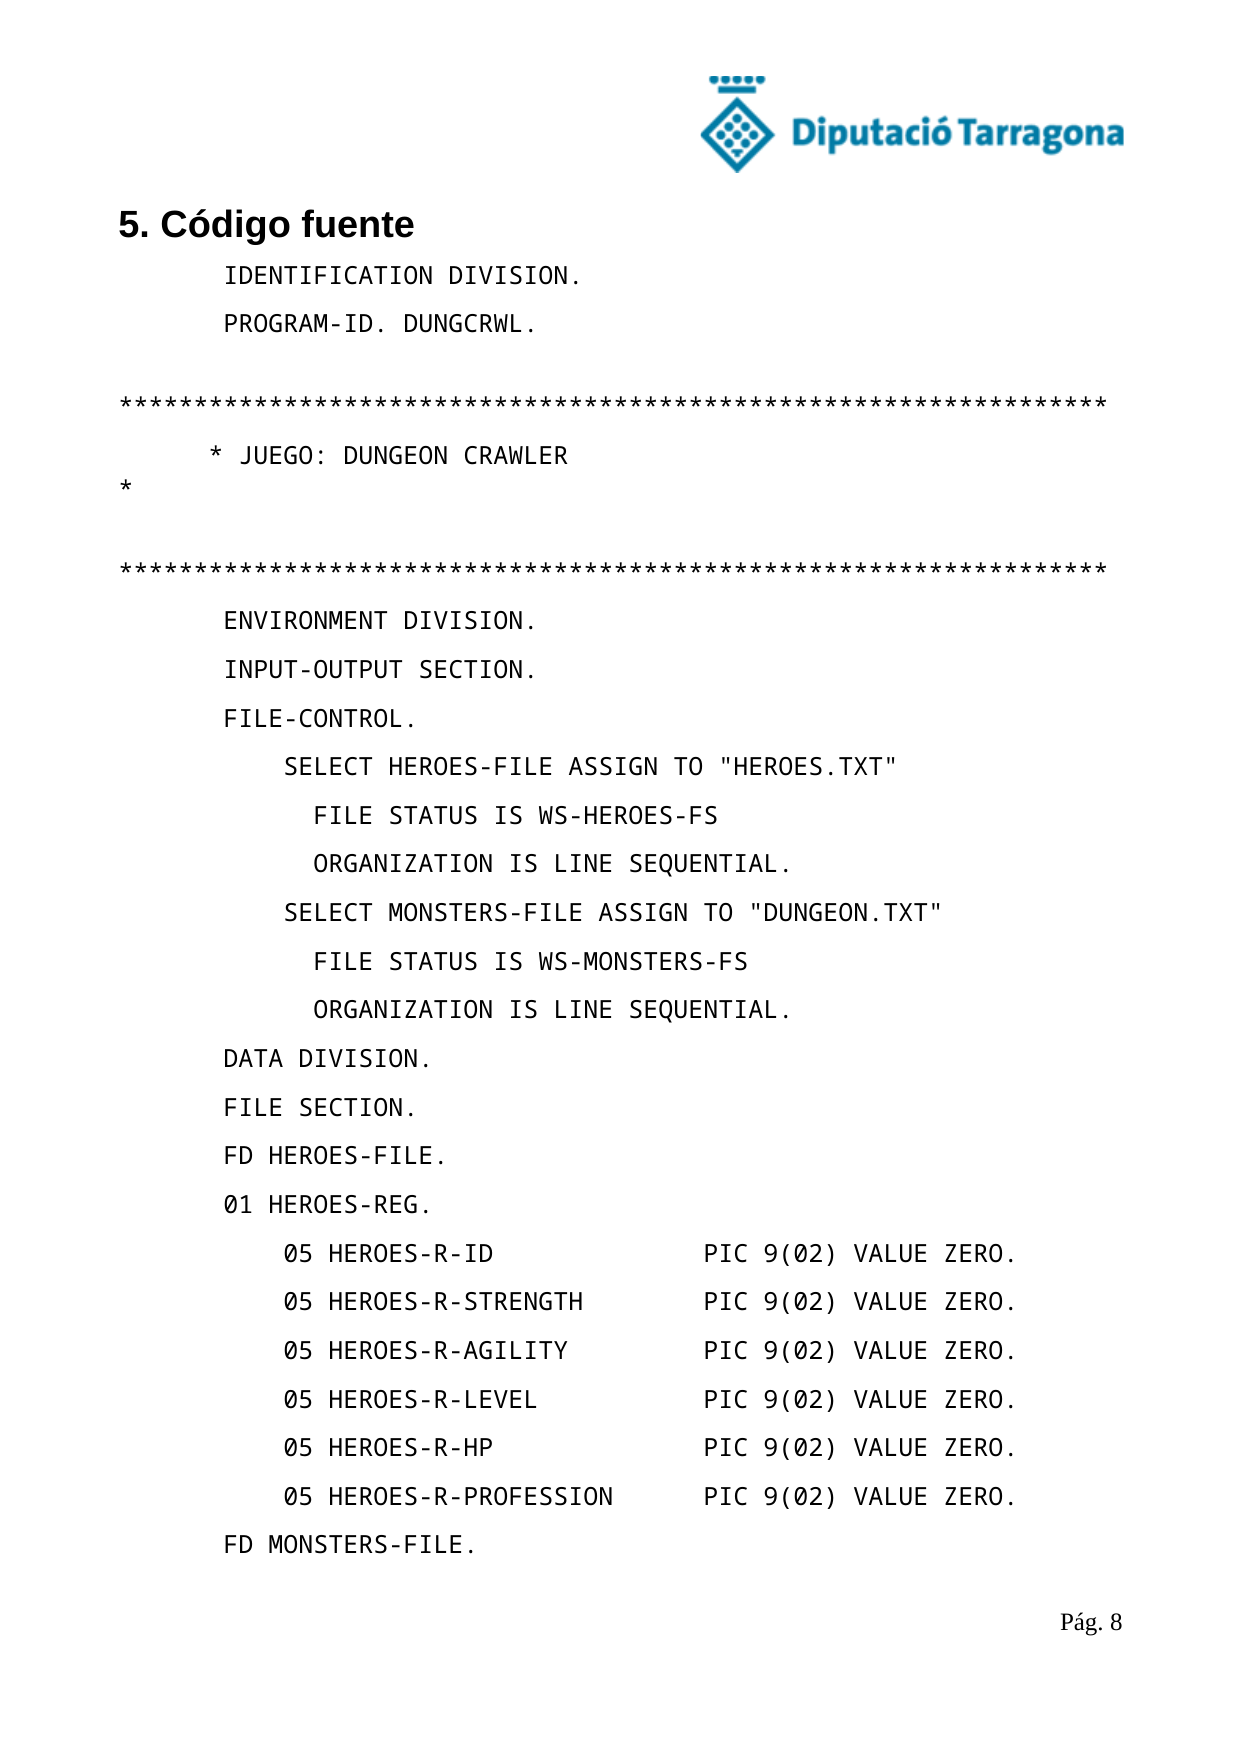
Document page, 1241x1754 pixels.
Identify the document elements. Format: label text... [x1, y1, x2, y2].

text PROGRAM-ID. DUNGCRWL. [118, 306, 1122, 340]
text IDENTIFICATION DIVISION. [118, 257, 1122, 292]
text ENVIRONMENT DIVISION. [118, 603, 1122, 637]
text FILE SECTION. [118, 1089, 1122, 1123]
text ****************************************************************** [118, 355, 1122, 423]
text FILE-CONTROL. [118, 700, 1122, 734]
text FD MONSTERS-FILE. [118, 1527, 1122, 1561]
text 01 HEROES-REG. [118, 1187, 1122, 1221]
text * JUEGO: DUNGEON CRAWLER * [118, 437, 1122, 506]
text SELECT MONSTERS-FILE ASSIGN TO "DUNGEON.TXT" [118, 895, 1122, 929]
text DATA DIVISION. [118, 1041, 1122, 1075]
picture [700, 76, 1124, 173]
text 05 HEROES-R-PROFESSION PIC 9(02) VALUE ZERO. [118, 1478, 1122, 1513]
text FD HEROES-FILE. [118, 1138, 1122, 1172]
text ORGANIZATION IS LINE SEQUENTIAL. [118, 846, 1122, 880]
text FILE STATUS IS WS-MONSTERS-FS [118, 943, 1122, 977]
text 05 HEROES-R-LEVEL PIC 9(02) VALUE ZERO. [118, 1381, 1122, 1415]
text ORGANIZATION IS LINE SEQUENTIAL. [118, 992, 1122, 1026]
text 05 HEROES-R-STRENGTH PIC 9(02) VALUE ZERO. [118, 1284, 1122, 1318]
text 05 HEROES-R-HP PIC 9(02) VALUE ZERO. [118, 1430, 1122, 1464]
text 05 HEROES-R-ID PIC 9(02) VALUE ZERO. [118, 1235, 1122, 1269]
text 05 HEROES-R-AGILITY PIC 9(02) VALUE ZERO. [118, 1333, 1122, 1367]
text INPUT-OUTPUT SECTION. [118, 652, 1122, 686]
text SELECT HEROES-FILE ASSIGN TO "HEROES.TXT" [118, 749, 1122, 783]
text ****************************************************************** [118, 520, 1122, 588]
text FILE STATUS IS WS-HEROES-FS [118, 797, 1122, 832]
subtitle 5. Código fuente [118, 201, 1122, 245]
